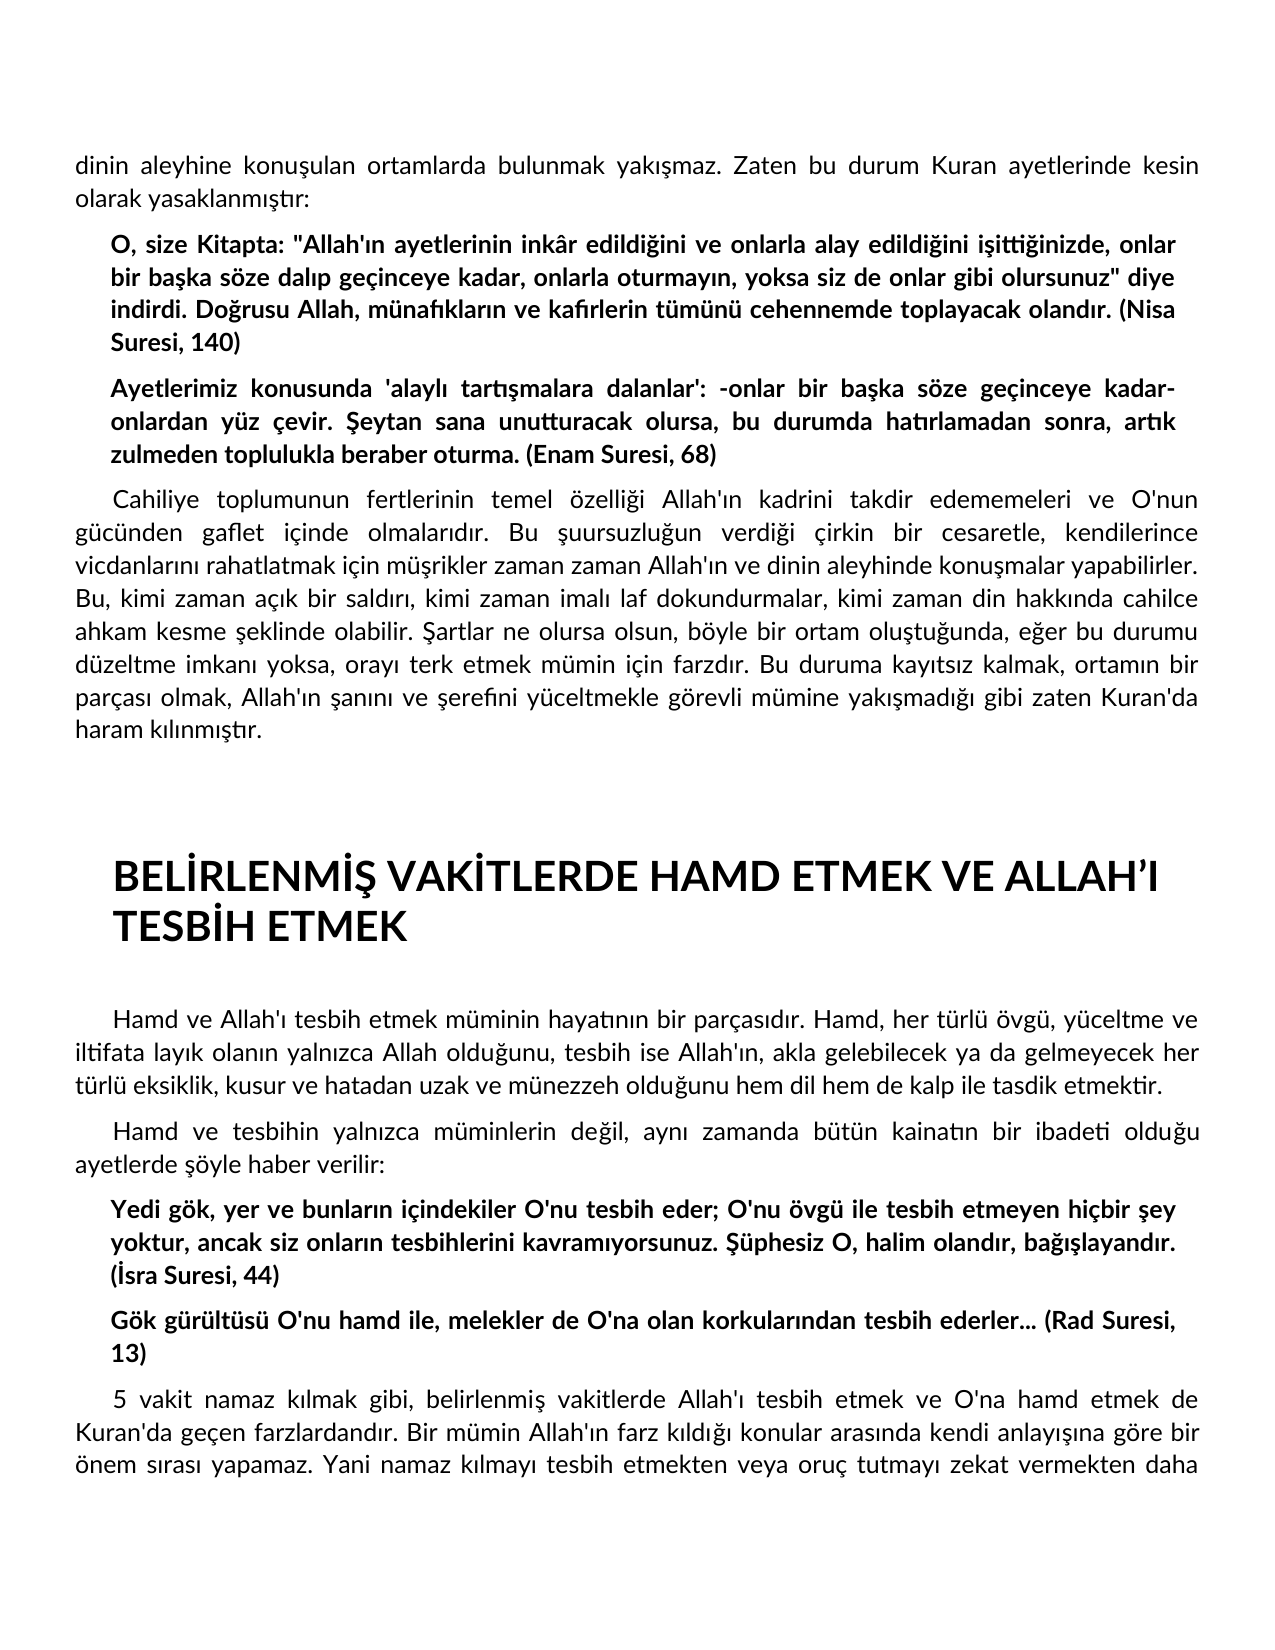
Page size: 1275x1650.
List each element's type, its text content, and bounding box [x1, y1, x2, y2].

text Gök gürültüsü O'nu hamd ile, melekler de O'na olan korkularından tesbih ederler... (Rad Suresi, 13) [110, 1305, 1178, 1368]
text O, size Kitapta: "Allah'ın ayetlerinin inkâr edildiğini ve onlarla alay edildiğini işittiğinizde, onlar bir başka söze dalıp geçinceye kadar, onlarla oturmayın, yoksa siz de onlar gibi olursunuz" diye indirdi. Doğrusu Allah, münafıkların ve kafirlerin tümünü cehennemde toplayacak olandır. (Nisa Suresi, 140) [110, 228, 1178, 357]
text 5 vakit namaz kılmak gibi, belirlenmiş vakitlerde Allah'ı tesbih etmek ve O'na hamd etmek de Kuran'da geçen farzlardandır. Bir mümin Allah'ın farz kıldığı konular arasında kendi anlayışına göre bir önem sırası yapamaz. Yani namaz kılmayı tesbih etmekten veya oruç tutmayı zekat vermekten daha [75, 1383, 1200, 1479]
text Cahiliye toplumunun fertlerinin temel özelliği Allah'ın kadrini takdir edememeleri ve O'nun gücünden gaflet içinde olmalarıdır. Bu şuursuzluğun verdiği çirkin bir cesaretle, kendilerince vicdanlarını rahatlatmak için müşrikler zaman zaman Allah'ın ve dinin aleyhinde konuşmalar yapabilirler. Bu, kimi zaman açık bir saldırı, kimi zaman imalı laf dokundurmalar, kimi zaman din hakkında cahilce ahkam kesme şeklinde olabilir. Şartlar ne olursa olsun, böyle bir ortam oluştuğunda, eğer bu durumu düzeltme imkanı yoksa, orayı terk etmek mümin için farzdır. Bu duruma kayıtsız kalmak, ortamın bir parçası olmak, Allah'ın şanını ve şerefini yüceltmekle görevli mümine yakışmadığı gibi zaten Kuran'da haram kılınmıştır. [75, 484, 1200, 744]
text dinin aleyhine konuşulan ortamlarda bulunmak yakışmaz. Zaten bu durum Kuran ayetlerinde kesin olarak yasaklanmıştır: [75, 150, 1200, 213]
text Yedi gök, yer ve bunların içindekiler O'nu tesbih eder; O'nu övgü ile tesbih etmeyen hiçbir şey yoktur, ancak siz onların tesbihlerini kavramıyorsunuz. Şüphesiz O, halim olandır, bağışlayandır. (İsra Suresi, 44) [110, 1194, 1178, 1289]
text Hamd ve Allah'ı tesbih etmek müminin hayatının bir parçasıdır. Hamd, her türlü övgü, yüceltme ve iltifata layık olanın yalnızca Allah olduğunu, tesbih ise Allah'ın, akla gelebilecek ya da gelmeyecek her türlü eksiklik, kusur ve hatadan uzak ve münezzeh olduğunu hem dil hem de kalp ile tasdik etmektir. [75, 1004, 1200, 1100]
subtitle BELİRLENMİŞ VAKİTLERDE HAMD ETMEK VE ALLAH’I TESBİH ETMEK [112, 850, 1200, 950]
text Hamd ve tesbihin yalnızca müminlerin değil, aynı zamanda bütün kainatın bir ibadeti olduğu ayetlerde şöyle haber verilir: [75, 1115, 1200, 1178]
text Ayetlerimiz konusunda 'alaylı tartışmalara dalanlar': -onlar bir başka söze geçinceye kadar- onlardan yüz çevir. Şeytan sana unutturacak olursa, bu durumda hatırlamadan sonra, artık zulmeden toplulukla beraber oturma. (Enam Suresi, 68) [110, 372, 1178, 468]
